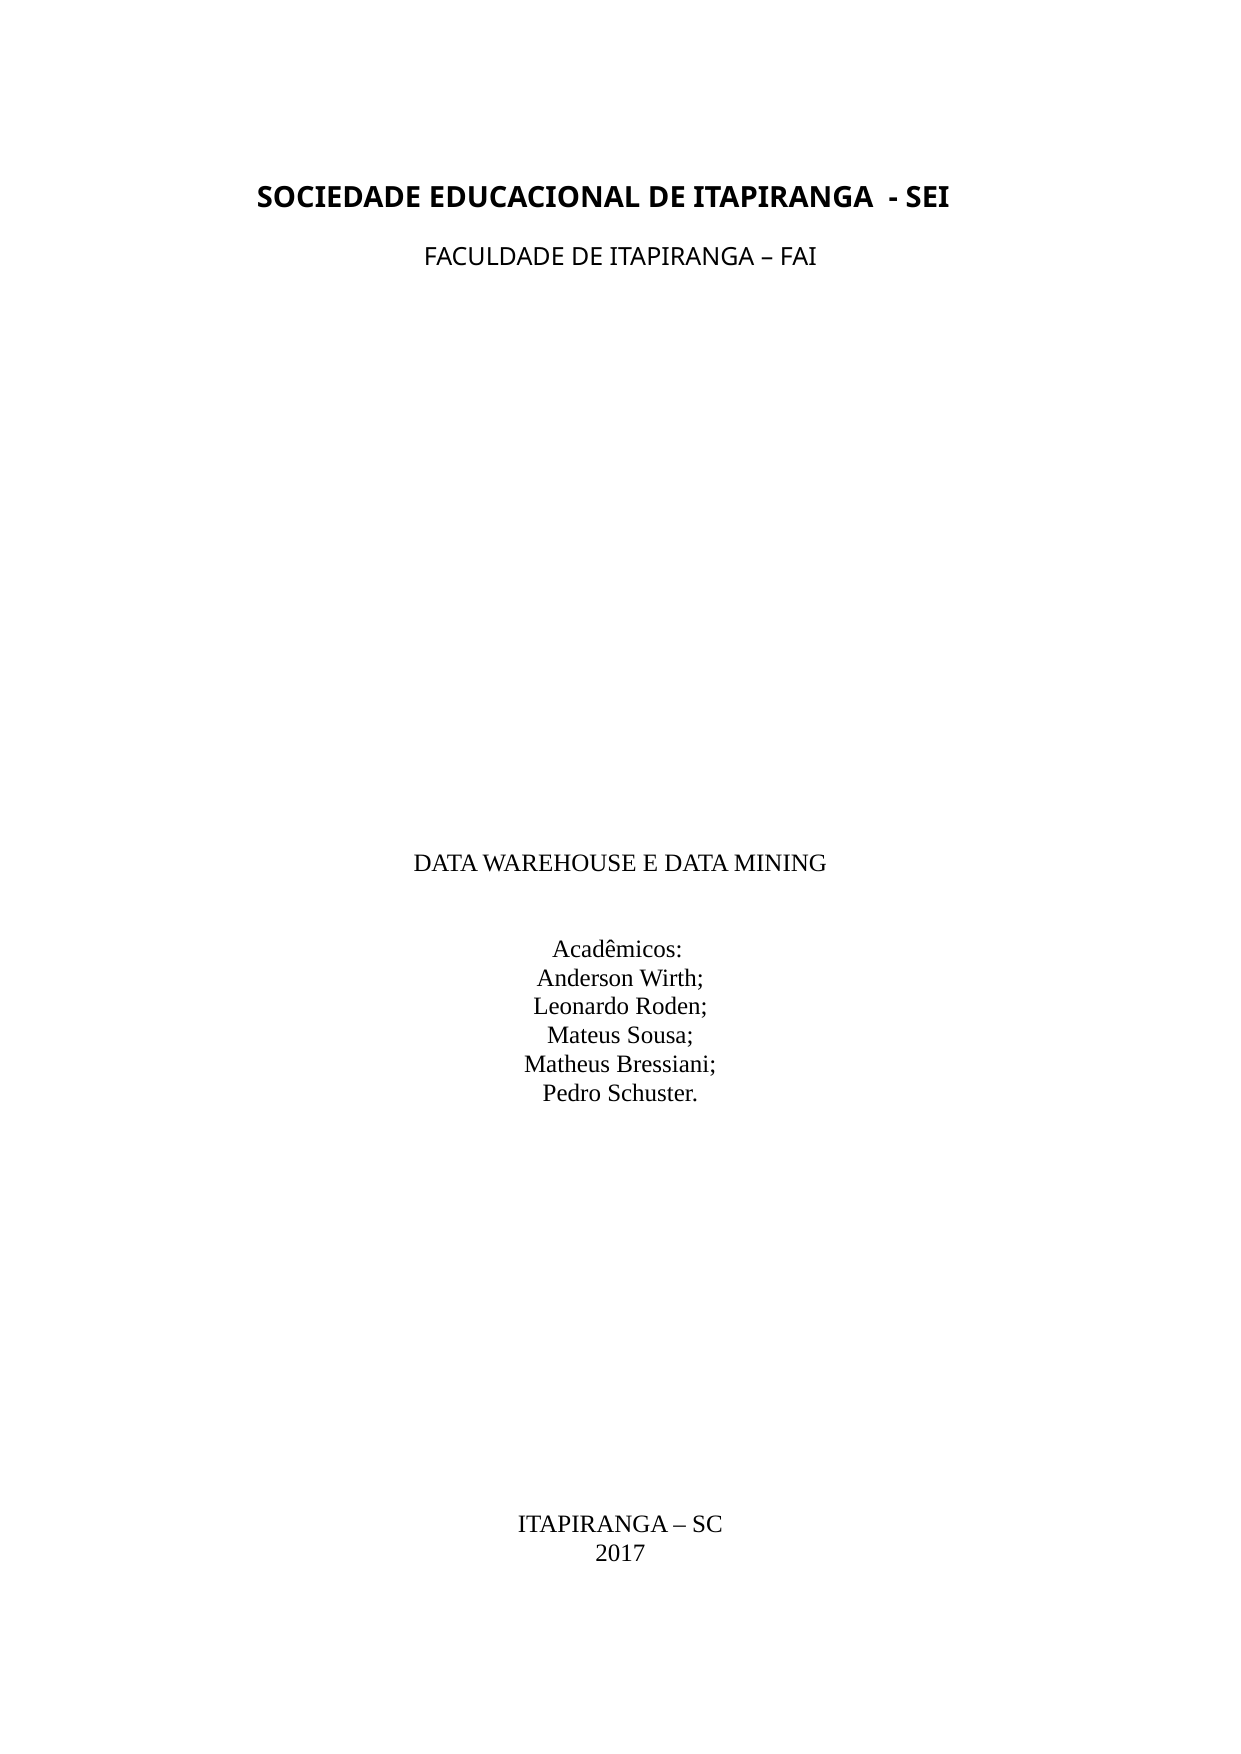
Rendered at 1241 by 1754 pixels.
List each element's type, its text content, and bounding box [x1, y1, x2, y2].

text Matheus Bressiani; [118, 1049, 1122, 1078]
text 2017 [118, 1538, 1122, 1566]
text Mateus Sousa; [118, 1020, 1122, 1049]
text Acadêmicos: [118, 934, 1122, 963]
text SOCIEDADE EDUCACIONAL DE ITAPIRANGA - SEI [118, 176, 1122, 216]
text ITAPIRANGA – SC [118, 1509, 1122, 1538]
text Pedro Schuster. [118, 1078, 1122, 1106]
text Leonardo Roden; [118, 991, 1122, 1020]
text Anderson Wirth; [118, 963, 1122, 991]
text DATA WAREHOUSE E DATA MINING [118, 848, 1122, 876]
text FACULDADE DE ITAPIRANGA – FAI [118, 238, 1122, 273]
